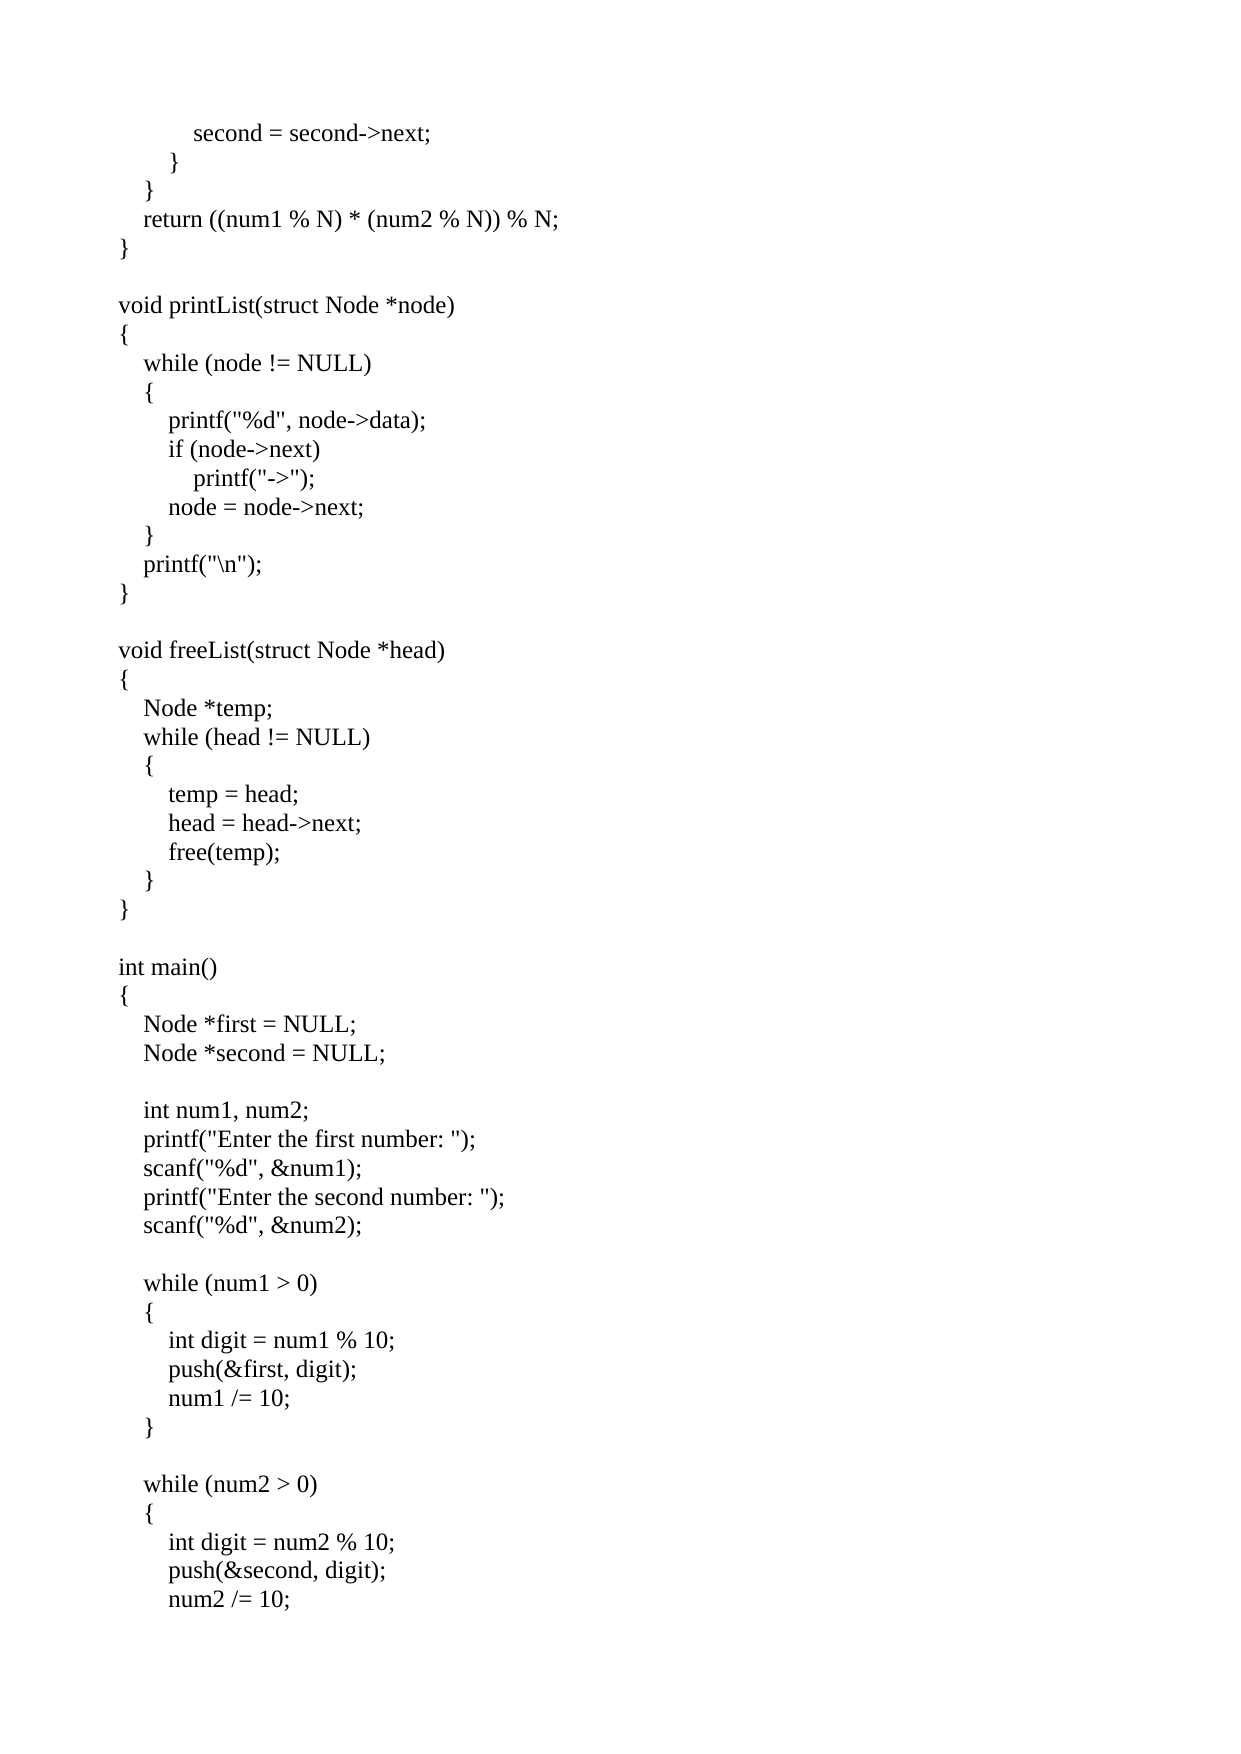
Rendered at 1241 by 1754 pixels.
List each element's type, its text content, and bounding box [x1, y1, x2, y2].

text } [118, 578, 1122, 607]
text while (head != NULL) [118, 722, 1122, 751]
text printf("Enter the second number: "); [118, 1182, 1122, 1211]
text head = head->next; [118, 808, 1122, 837]
text second = second->next; [118, 118, 1122, 147]
text push(&second, digit); [118, 1556, 1122, 1584]
text } [118, 147, 1122, 176]
text } [118, 176, 1122, 204]
text } [118, 894, 1122, 923]
text int num1, num2; [118, 1096, 1122, 1124]
text if (node->next) [118, 434, 1122, 463]
text { [118, 1297, 1122, 1326]
text Node *first = NULL; [118, 1009, 1122, 1038]
text printf("\n"); [118, 549, 1122, 578]
text { [118, 377, 1122, 406]
text void freeList(struct Node *head) [118, 636, 1122, 664]
text int digit = num1 % 10; [118, 1326, 1122, 1354]
text { [118, 319, 1122, 348]
text } [118, 233, 1122, 262]
text { [118, 981, 1122, 1009]
text scanf("%d", &num1); [118, 1153, 1122, 1182]
text { [118, 664, 1122, 693]
text Node *second = NULL; [118, 1038, 1122, 1067]
text num1 /= 10; [118, 1383, 1122, 1412]
text printf("Enter the first number: "); [118, 1124, 1122, 1153]
text temp = head; [118, 779, 1122, 808]
text printf("%d", node->data); [118, 406, 1122, 434]
text int main() [118, 952, 1122, 981]
text while (num1 > 0) [118, 1268, 1122, 1297]
text free(temp); [118, 837, 1122, 866]
text node = node->next; [118, 492, 1122, 521]
text printf("->"); [118, 463, 1122, 492]
text } [118, 521, 1122, 549]
text Node *temp; [118, 693, 1122, 722]
text return ((num1 % N) * (num2 % N)) % N; [118, 204, 1122, 233]
text int digit = num2 % 10; [118, 1527, 1122, 1556]
text } [118, 866, 1122, 894]
text while (node != NULL) [118, 348, 1122, 377]
text while (num2 > 0) [118, 1469, 1122, 1498]
text { [118, 751, 1122, 779]
text void printList(struct Node *node) [118, 291, 1122, 319]
text push(&first, digit); [118, 1354, 1122, 1383]
text } [118, 1412, 1122, 1441]
text scanf("%d", &num2); [118, 1211, 1122, 1239]
text num2 /= 10; [118, 1584, 1122, 1613]
text { [118, 1498, 1122, 1527]
